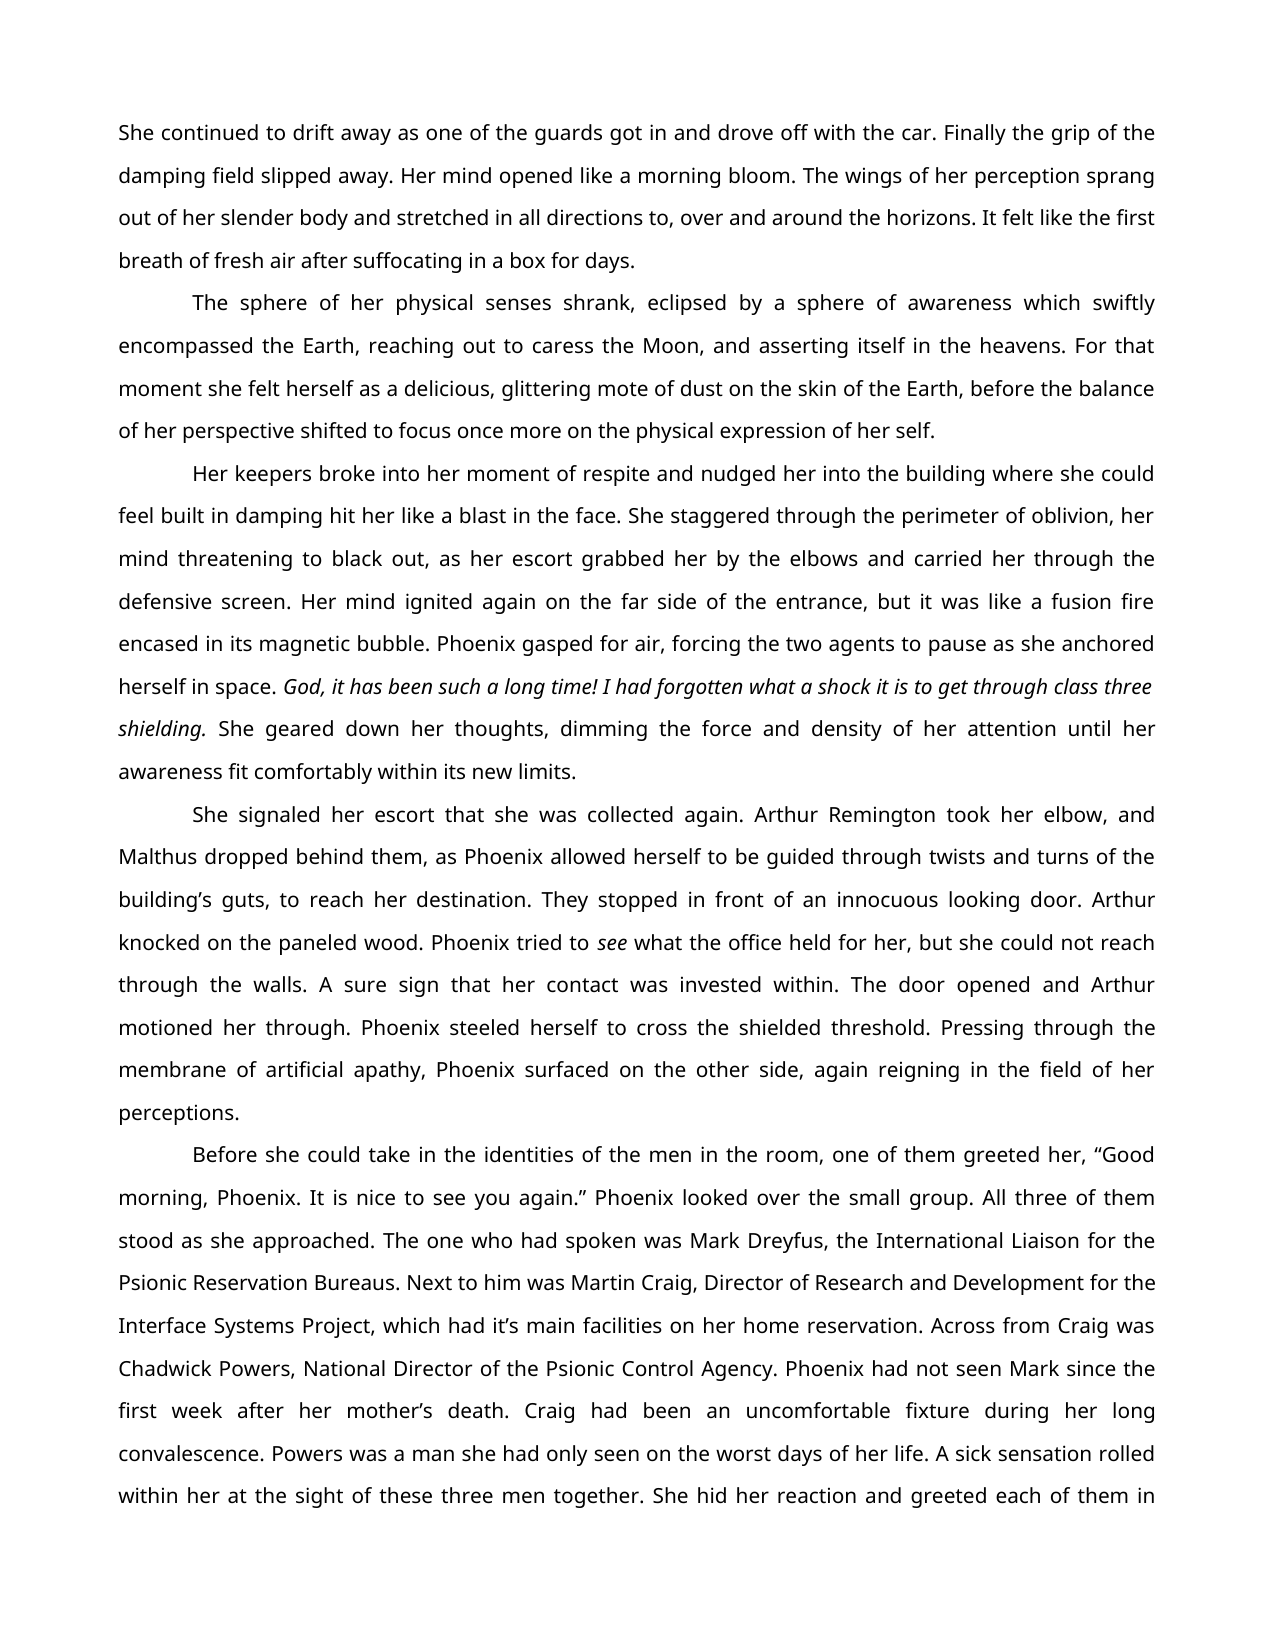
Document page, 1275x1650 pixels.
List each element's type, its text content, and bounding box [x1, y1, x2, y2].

text The sphere of her physical senses shrank, eclipsed by a sphere of awareness which swiftly encompassed the Earth, reaching out to caress the Moon, and asserting itself in the heavens. For that moment she felt herself as a delicious, glittering mote of dust on the skin of the Earth, before the balance of her perspective shifted to focus once more on the physical expression of her self. [118, 288, 1157, 445]
text She continued to drift away as one of the guards got in and drove off with the car. Finally the grip of the damping field slipped away. Her mind opened like a morning bloom. The wings of her perception sprang out of her slender body and stretched in all directions to, over and around the horizons. It felt like the first breath of fresh air after suffocating in a box for days. [118, 118, 1157, 274]
text Before she could take in the identities of the men in the room, one of them greeted her, “Good morning, Phoenix. It is nice to see you again.” Phoenix looked over the small group. All three of them stood as she approached. The one who had spoken was Mark Dreyfus, the International Liaison for the Psionic Reservation Bureaus. Next to him was Martin Craig, Director of Research and Development for the Interface Systems Project, which had it’s main facilities on her home reservation. Across from Craig was Chadwick Powers, National Director of the Psionic Control Agency. Phoenix had not seen Mark since the first week after her mother’s death. Craig had been an uncomfortable fixture during her long convalescence. Powers was a man she had only seen on the worst days of her life. A sick sensation rolled within her at the sight of these three men together. She hid her reaction and greeted each of them in [118, 1141, 1157, 1510]
text She signaled her escort that she was collected again. Arthur Remington took her elbow, and Malthus dropped behind them, as Phoenix allowed herself to be guided through twists and turns of the building’s guts, to reach her destination. They stopped in front of an innocuous looking door. Arthur knocked on the paneled wood. Phoenix tried to see what the office held for her, but she could not reach through the walls. A sure sign that her contact was invested within. The door opened and Arthur motioned her through. Phoenix steeled herself to cross the shielded threshold. Pressing through the membrane of artificial apathy, Phoenix surfaced on the other side, again reigning in the field of her perceptions. [118, 800, 1157, 1126]
text Her keepers broke into her moment of respite and nudged her into the building where she could feel built in damping hit her like a blast in the face. She staggered through the perimeter of oblivion, her mind threatening to black out, as her escort grabbed her by the elbows and carried her through the defensive screen. Her mind ignited again on the far side of the entrance, but it was like a fusion fire encased in its magnetic bubble. Phoenix gasped for air, forcing the two agents to pause as she anchored herself in space. God, it has been such a long time! I had forgotten what a shock it is to get through class three shielding. She geared down her thoughts, dimming the force and density of her attention until her awareness fit comfortably within its new limits. [118, 459, 1157, 786]
